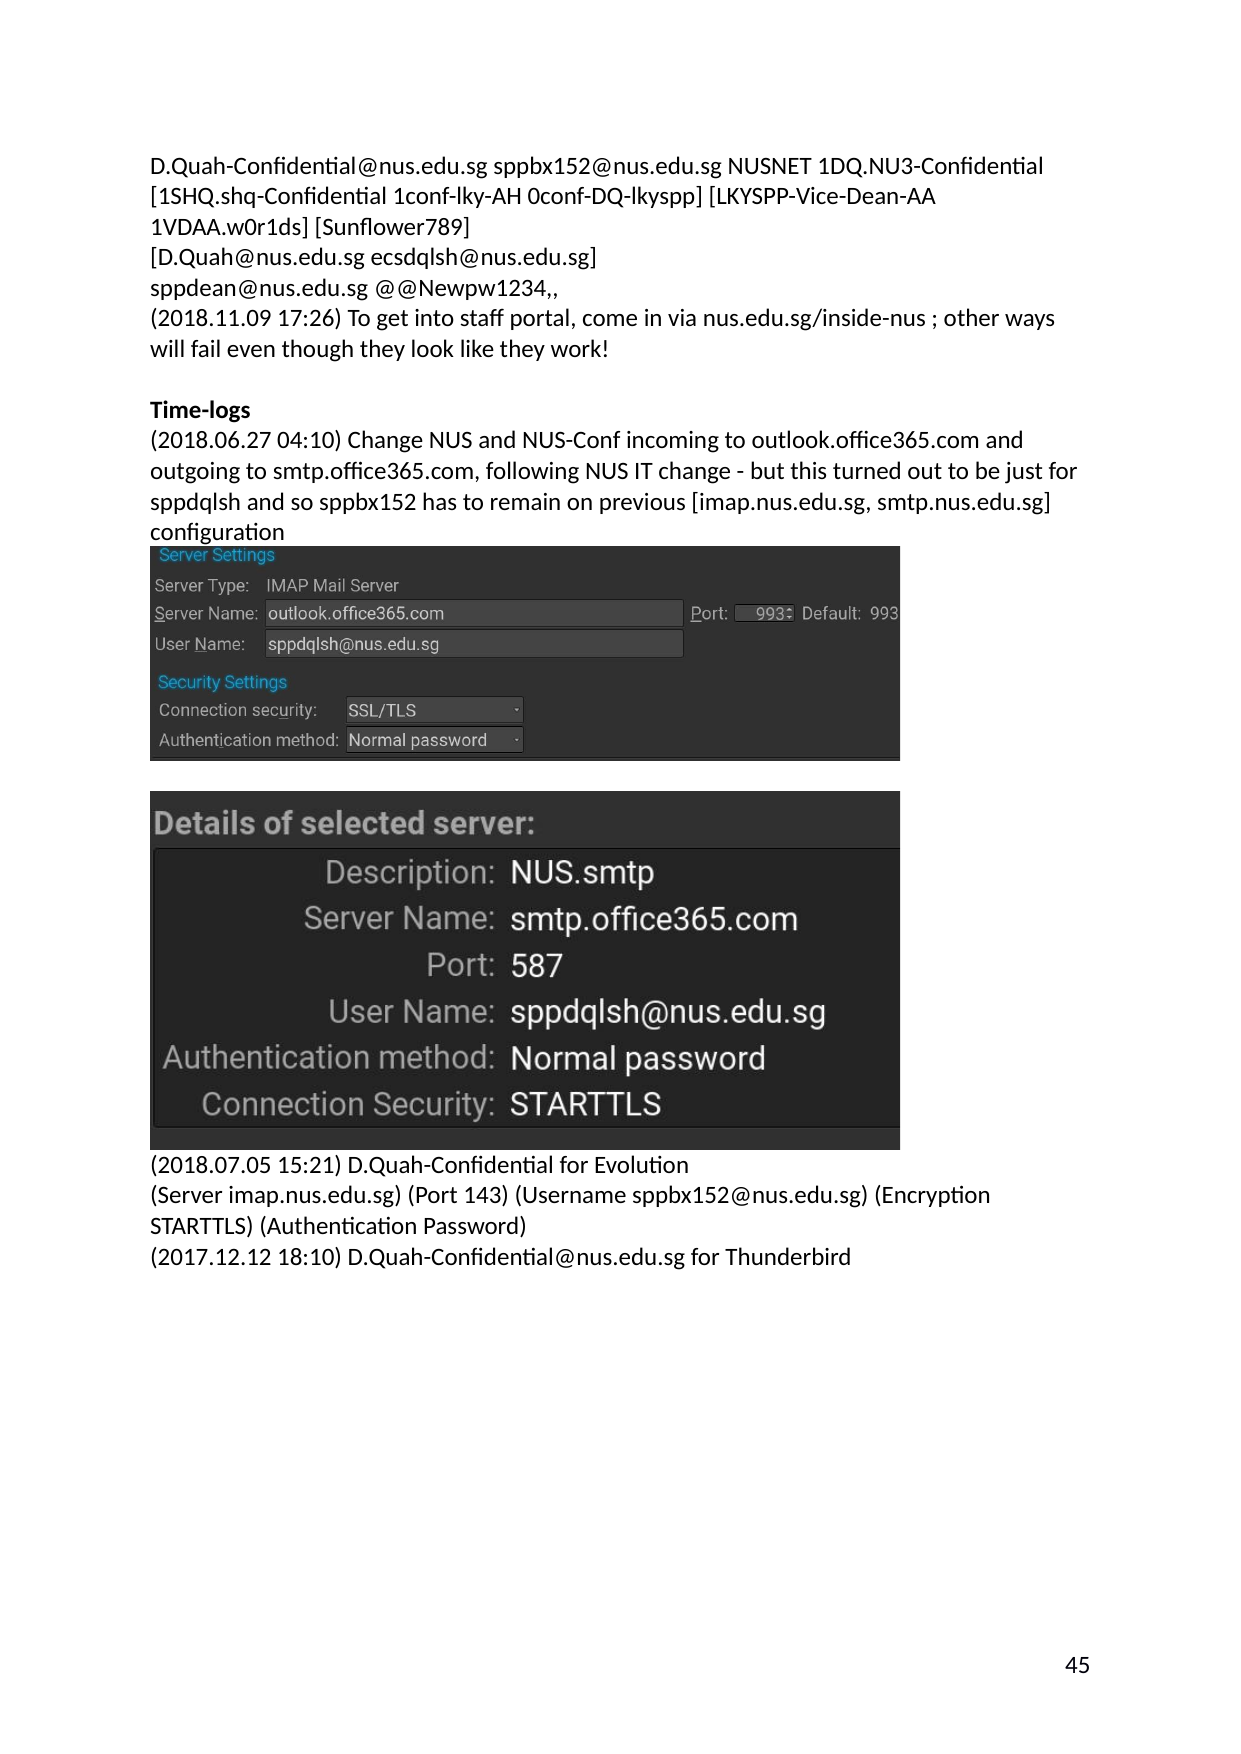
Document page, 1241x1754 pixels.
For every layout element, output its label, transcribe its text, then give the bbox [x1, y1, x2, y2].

text (2017.12.12 18:10) D.Quah-Confidential@nus.edu.sg for Thunderbird [150, 1241, 1090, 1271]
text Time-logs [150, 394, 1090, 425]
text D.Quah-Confidential@nus.edu.sg sppbx152@nus.edu.sg NUSNET 1DQ.NU3-Confidential [1SHQ.shq-Confidential 1conf-lky-AH 0conf-DQ-lkyspp] [LKYSPP-Vice-Dean-AA 1VDAA.w0r1ds] [Sunflower789] [150, 150, 1090, 242]
text (2018.11.09 17:26) To get into staff portal, come in via nus.edu.sg/inside-nus ; other ways will fail even though they look like they work! [150, 303, 1090, 364]
picture [150, 546, 901, 761]
text sppdean@nus.edu.sg @@Newpw1234,, [150, 272, 1090, 303]
text (Server imap.nus.edu.sg) (Port 143) (Username sppbx152@nus.edu.sg) (Encryption STARTTLS) (Authentication Password) [150, 1180, 1090, 1241]
text (2018.07.05 15:21) D.Quah-Confidential for Evolution [150, 1149, 1090, 1180]
text [D.Quah@nus.edu.sg ecsdqlsh@nus.edu.sg] [150, 242, 1090, 272]
text (2018.06.27 04:10) Change NUS and NUS-Conf incoming to outlook.office365.com and outgoing to smtp.office365.com, following NUS IT change - but this turned out to be just for sppdqlsh and so sppbx152 has to remain on previous [imap.nus.edu.sg, smtp.nus.edu.sg] configuration [150, 425, 1090, 547]
picture [150, 791, 901, 1150]
